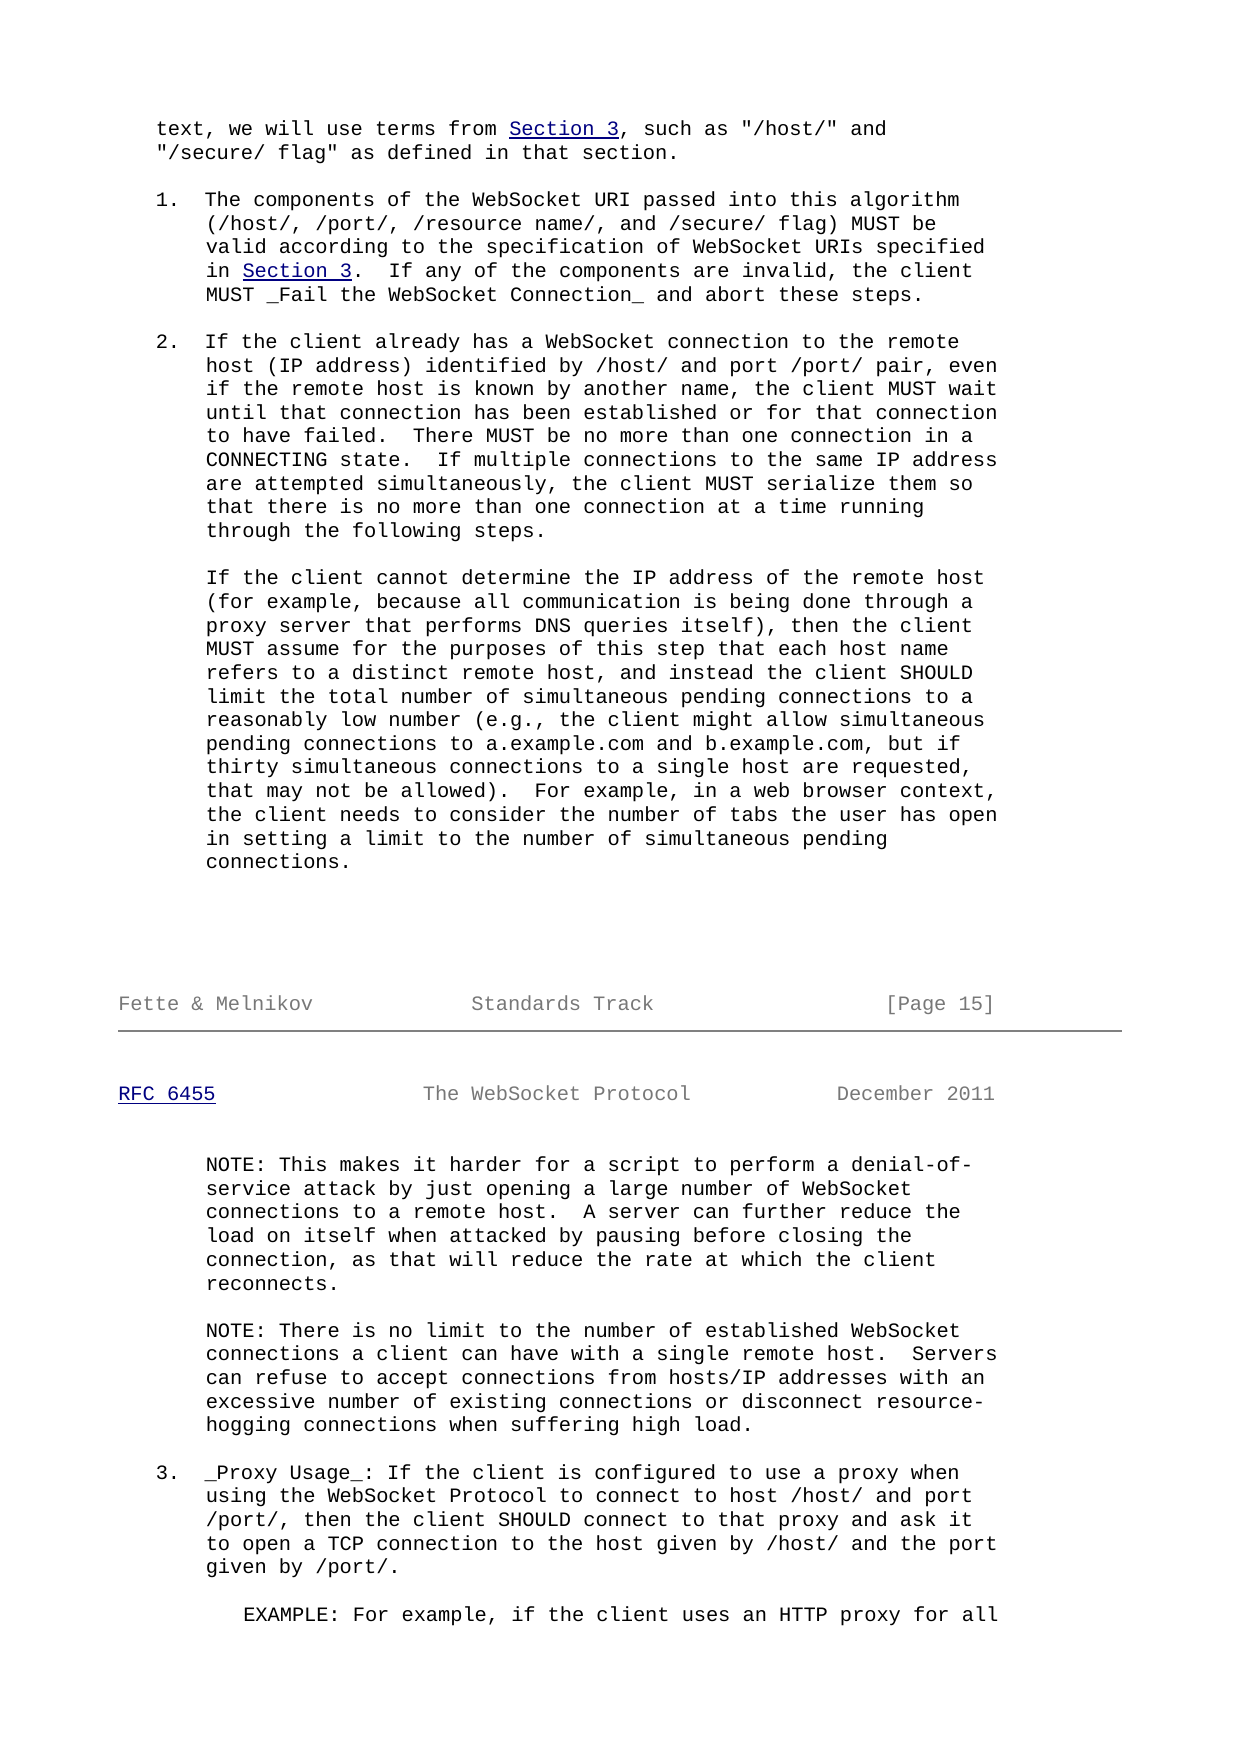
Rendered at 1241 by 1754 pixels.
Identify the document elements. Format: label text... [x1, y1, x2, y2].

text MUST _Fail the WebSocket Connection_ and abort these steps. [118, 284, 1122, 307]
text 3. _Proxy Usage_: If the client is configured to use a proxy when [118, 1462, 1122, 1485]
text to have failed. There MUST be no more than one connection in a [118, 426, 1122, 449]
text connection, as that will reduce the rate at which the client [118, 1249, 1122, 1272]
text If the client cannot determine the IP address of the remote host [118, 567, 1122, 591]
text MUST assume for the purposes of this step that each host name [118, 638, 1122, 662]
text excessive number of existing connections or disconnect resource- [118, 1391, 1122, 1414]
text service attack by just opening a large number of WebSocket [118, 1178, 1122, 1202]
text that there is no more than one connection at a time running [118, 496, 1122, 520]
text NOTE: This makes it harder for a script to perform a denial-of- [118, 1154, 1122, 1178]
text (/host/, /port/, /resource name/, and /secure/ flag) MUST be [118, 213, 1122, 236]
text until that connection has been established or for that connection [118, 402, 1122, 426]
text "/secure/ flag" as defined in that section. [118, 142, 1122, 165]
text through the following steps. [118, 520, 1122, 544]
text hogging connections when suffering high load. [118, 1414, 1122, 1438]
text connections. [118, 851, 1122, 875]
text refers to a distinct remote host, and instead the client SHOULD [118, 662, 1122, 686]
text limit the total number of simultaneous pending connections to a [118, 686, 1122, 709]
text valid according to the specification of WebSocket URIs specified [118, 236, 1122, 260]
text given by /port/. [118, 1556, 1122, 1580]
text EXAMPLE: For example, if the client uses an HTTP proxy for all [118, 1603, 1122, 1627]
text the client needs to consider the number of tabs the user has open [118, 804, 1122, 827]
text pending connections to a.example.com and b.example.com, but if [118, 733, 1122, 757]
text are attempted simultaneously, the client MUST serialize them so [118, 473, 1122, 496]
text thirty simultaneous connections to a single host are requested, [118, 757, 1122, 780]
text using the WebSocket Protocol to connect to host /host/ and port [118, 1485, 1122, 1509]
text proxy server that performs DNS queries itself), then the client [118, 615, 1122, 638]
text host (IP address) identified by /host/ and port /port/ pair, even [118, 354, 1122, 378]
text text, we will use terms from Section 3, such as "/host/" and [118, 118, 1122, 142]
text that may not be allowed). For example, in a web browser context, [118, 780, 1122, 804]
text (for example, because all communication is being done through a [118, 591, 1122, 615]
text load on itself when attacked by pausing before closing the [118, 1225, 1122, 1249]
text Fette & Melnikov Standards Track [Page 15] [118, 993, 1122, 1016]
text 2. If the client already has a WebSocket connection to the remote [118, 331, 1122, 354]
text CONNECTING state. If multiple connections to the same IP address [118, 449, 1122, 473]
text 1. The components of the WebSocket URI passed into this algorithm [118, 189, 1122, 213]
text RFC 6455 The WebSocket Protocol December 2011 [118, 1084, 1122, 1107]
text if the remote host is known by another name, the client MUST wait [118, 378, 1122, 402]
text /port/, then the client SHOULD connect to that proxy and ask it [118, 1509, 1122, 1533]
text reconnects. [118, 1272, 1122, 1296]
text connections to a remote host. A server can further reduce the [118, 1202, 1122, 1225]
text reasonably low number (e.g., the client might allow simultaneous [118, 709, 1122, 733]
text in setting a limit to the number of simultaneous pending [118, 827, 1122, 851]
text NOTE: There is no limit to the number of established WebSocket [118, 1320, 1122, 1343]
text to open a TCP connection to the host given by /host/ and the port [118, 1533, 1122, 1556]
text can refuse to accept connections from hosts/IP addresses with an [118, 1367, 1122, 1391]
text connections a client can have with a single remote host. Servers [118, 1343, 1122, 1367]
text in Section 3. If any of the components are invalid, the client [118, 260, 1122, 284]
